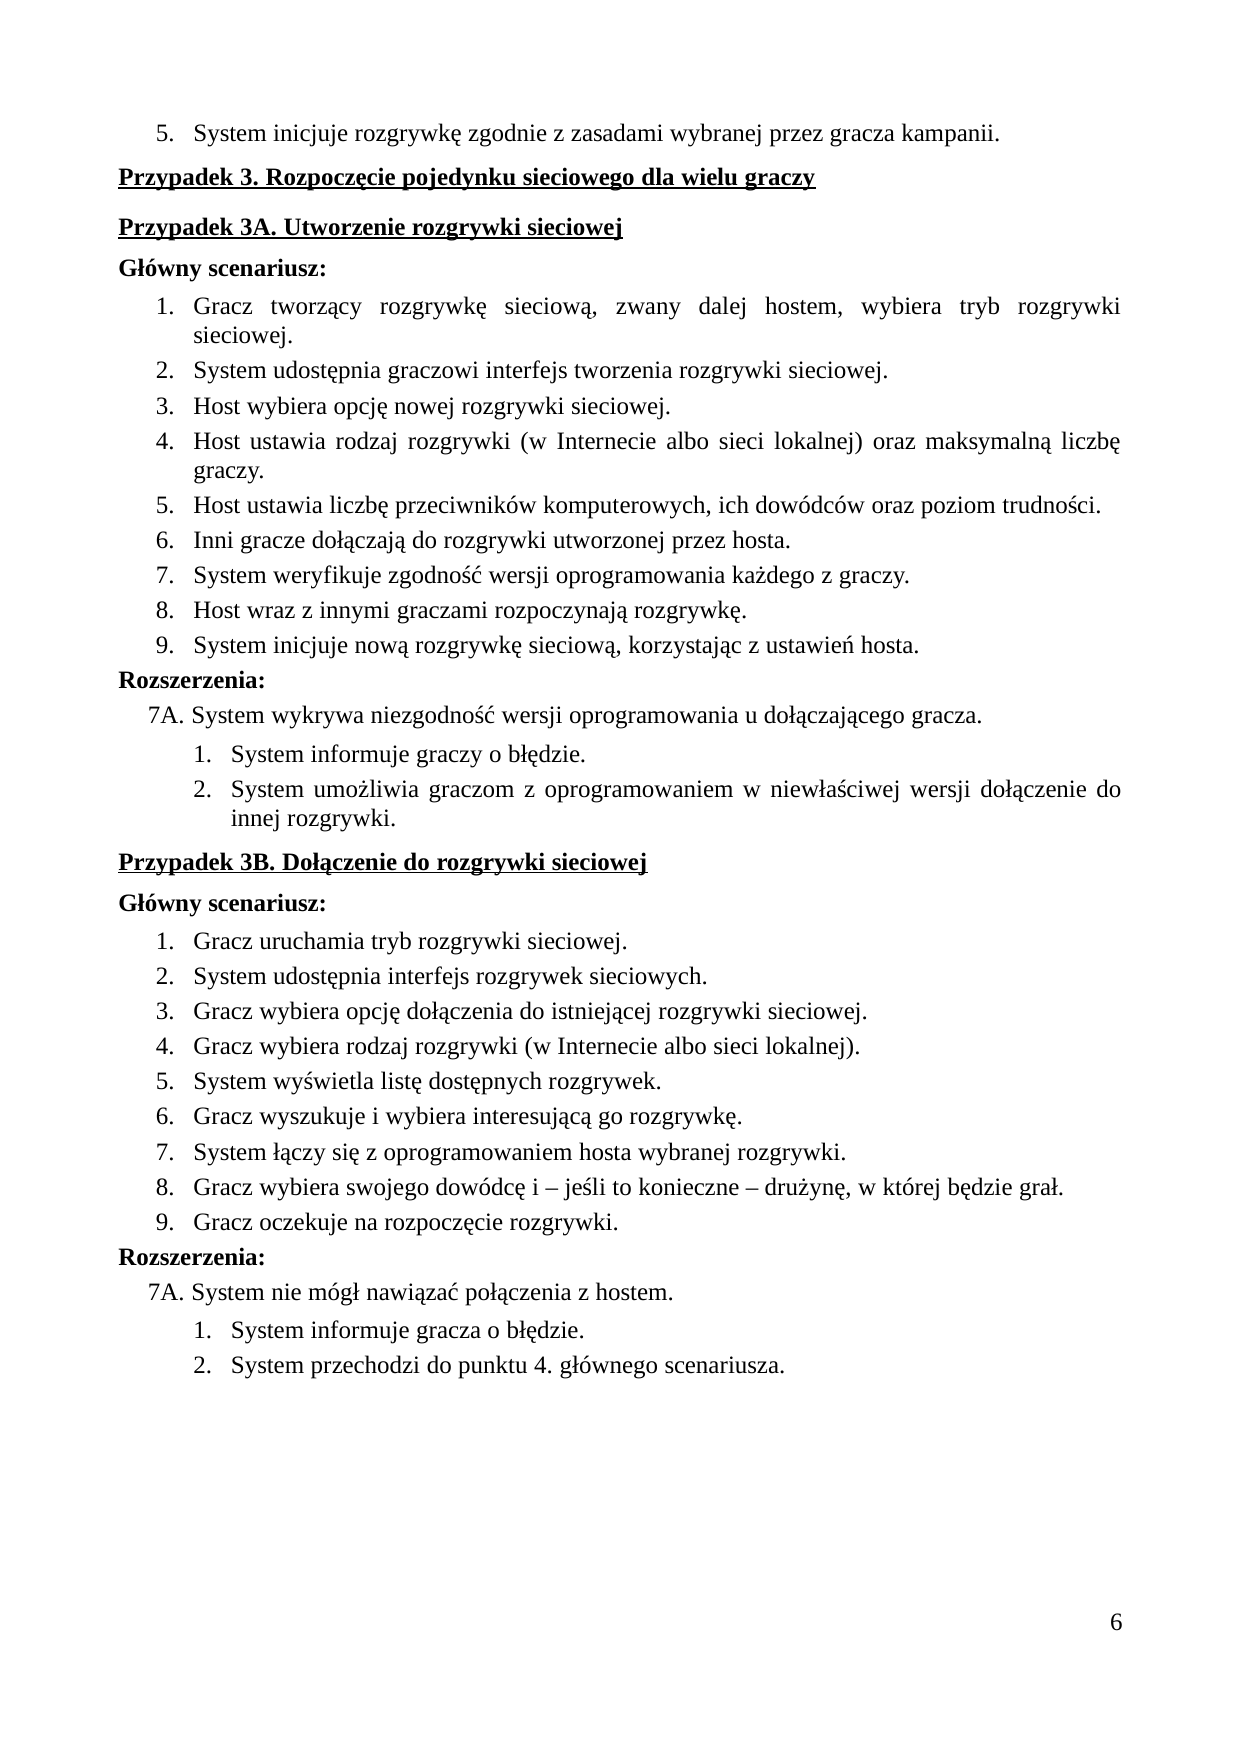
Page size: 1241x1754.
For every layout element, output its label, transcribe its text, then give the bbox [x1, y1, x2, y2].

list Gracz oczekuje na rozpoczęcie rozgrywki. [156, 1207, 1122, 1236]
list Gracz tworzący rozgrywkę sieciową, zwany dalej hostem, wybiera tryb rozgrywki sieciowej. [156, 291, 1122, 349]
text Rozszerzenia: [118, 665, 1122, 694]
list Host wybiera opcję nowej rozgrywki sieciowej. [156, 391, 1122, 419]
text Główny scenariusz: [118, 253, 1122, 282]
text 7A. System wykrywa niezgodność wersji oprogramowania u dołączającego gracza. [148, 700, 1122, 729]
list System udostępnia graczowi interfejs tworzenia rozgrywki sieciowej. [156, 355, 1122, 384]
list System informuje graczy o błędzie. [193, 738, 1122, 767]
list Host wraz z innymi graczami rozpoczynają rozgrywkę. [156, 595, 1122, 624]
list Gracz uruchamia tryb rozgrywki sieciowej. [156, 926, 1122, 955]
text Główny scenariusz: [118, 888, 1122, 917]
list System inicjuje rozgrywkę zgodnie z zasadami wybranej przez gracza kampanii. [156, 118, 1122, 147]
list Inni gracze dołączają do rozgrywki utworzonej przez hosta. [156, 525, 1122, 554]
list System weryfikuje zgodność wersji oprogramowania każdego z graczy. [156, 560, 1122, 589]
text 7A. System nie mógł nawiązać połączenia z hostem. [148, 1277, 1122, 1306]
list Gracz wyszukuje i wybiera interesującą go rozgrywkę. [156, 1101, 1122, 1130]
list System umożliwia graczom z oprogramowaniem w niewłaściwej wersji dołączenie do innej rozgrywki. [193, 773, 1122, 832]
subtitle Przypadek 3. Rozpoczęcie pojedynku sieciowego dla wielu graczy [118, 162, 1122, 191]
list Host ustawia rodzaj rozgrywki (w Internecie albo sieci lokalnej) oraz maksymalną liczbę graczy. [156, 426, 1122, 484]
list System udostępnia interfejs rozgrywek sieciowych. [156, 961, 1122, 990]
list Gracz wybiera rodzaj rozgrywki (w Internecie albo sieci lokalnej). [156, 1031, 1122, 1060]
text Rozszerzenia: [118, 1242, 1122, 1271]
list System łączy się z oprogramowaniem hosta wybranej rozgrywki. [156, 1136, 1122, 1165]
subtitle Przypadek 3B. Dołączenie do rozgrywki sieciowej [118, 847, 1122, 876]
list System wyświetla listę dostępnych rozgrywek. [156, 1066, 1122, 1095]
list Gracz wybiera swojego dowódcę i – jeśli to konieczne – drużynę, w której będzie grał. [156, 1171, 1122, 1201]
list System informuje gracza o błędzie. [193, 1315, 1122, 1344]
subtitle Przypadek 3A. Utworzenie rozgrywki sieciowej [118, 212, 1122, 241]
list Host ustawia liczbę przeciwników komputerowych, ich dowódców oraz poziom trudności. [156, 490, 1122, 519]
list System inicjuje nową rozgrywkę sieciową, korzystając z ustawień hosta. [156, 630, 1122, 659]
list System przechodzi do punktu 4. głównego scenariusza. [193, 1350, 1122, 1379]
list Gracz wybiera opcję dołączenia do istniejącej rozgrywki sieciowej. [156, 996, 1122, 1025]
